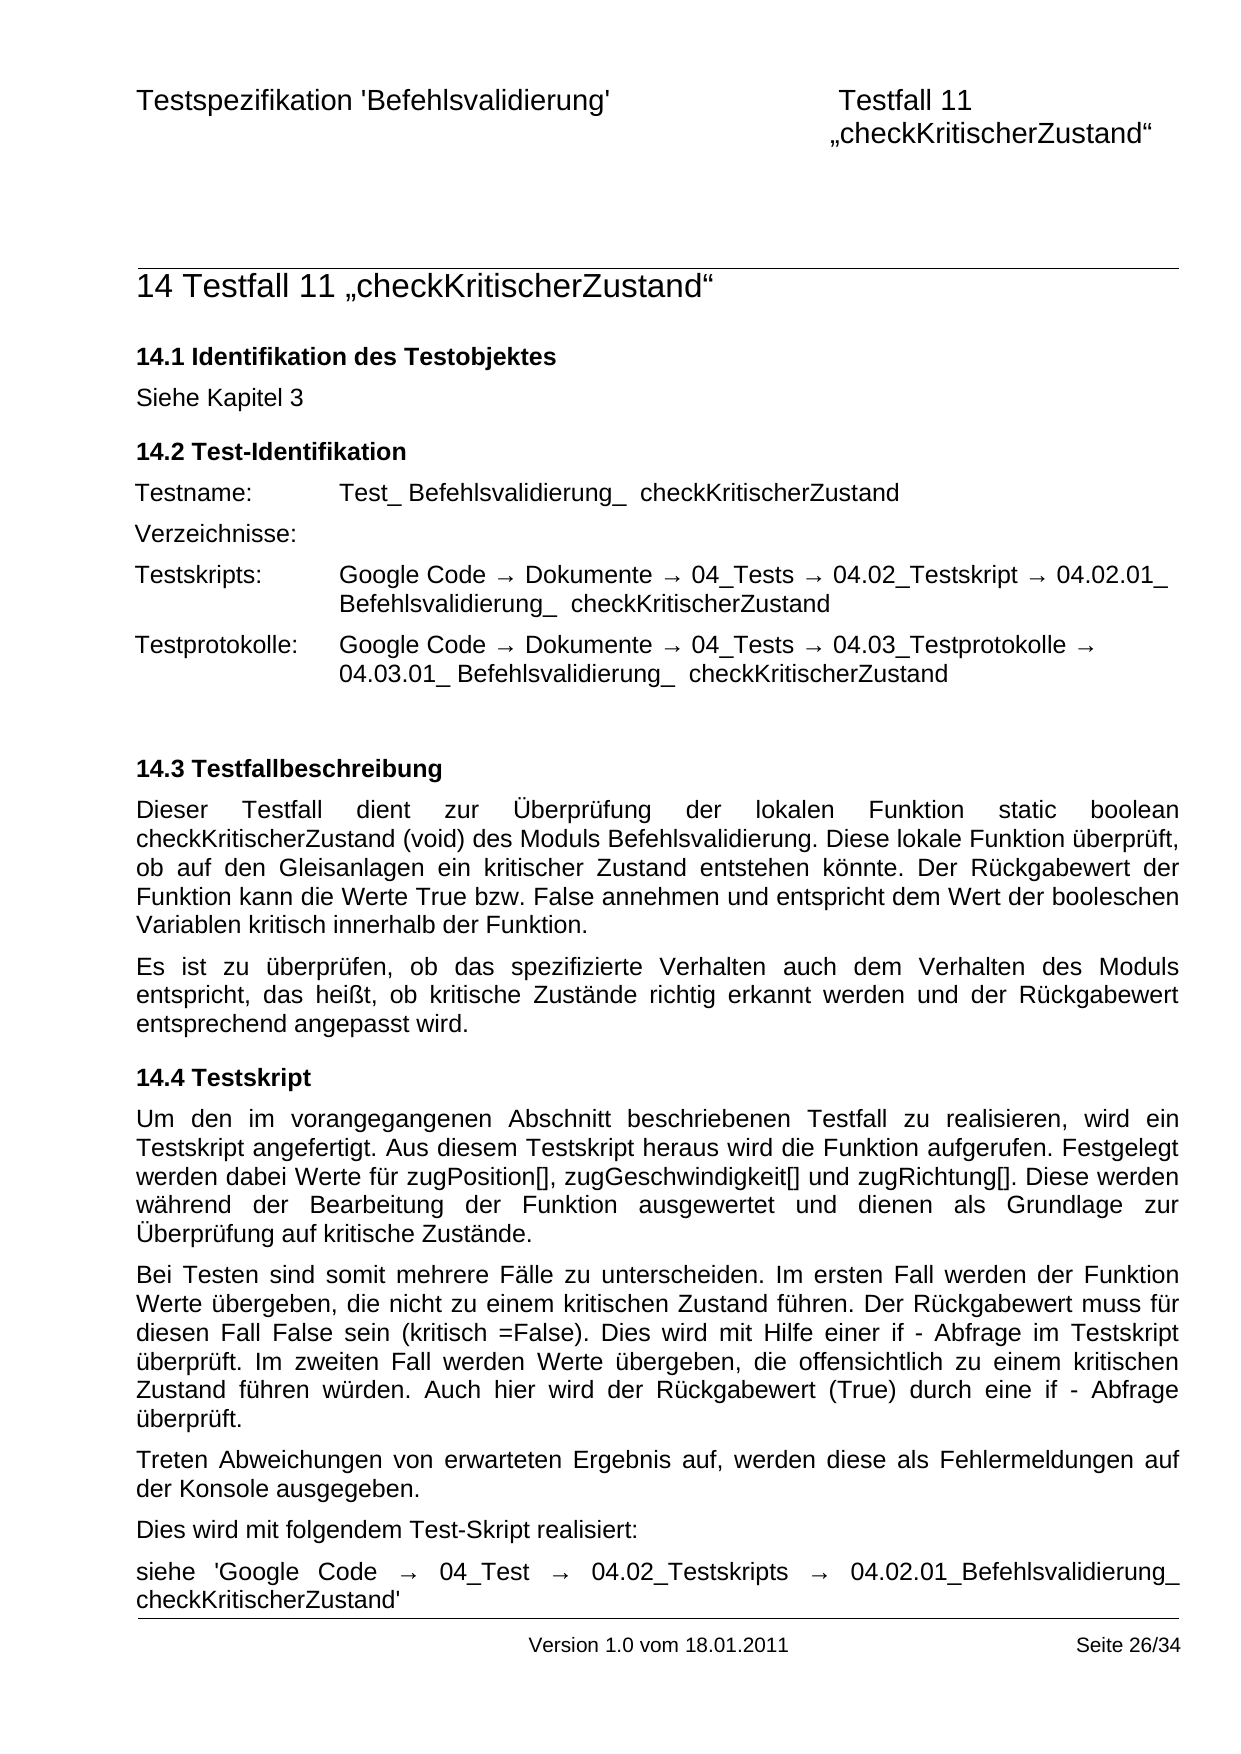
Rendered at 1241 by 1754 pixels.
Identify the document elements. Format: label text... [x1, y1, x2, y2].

text Testname: Test_ Befehlsvalidierung_ checkKritischerZustand [134, 478, 1181, 507]
text Verzeichnisse: [134, 519, 1181, 548]
text Treten Abweichungen von erwarteten Ergebnis auf, werden diese als Fehlermeldungen auf der Konsole ausgegeben. [136, 1446, 1181, 1503]
text Siehe Kapitel 3 [136, 383, 1181, 412]
text siehe 'Google Code → 04_Test → 04.02_Testskripts → 04.02.01_Befehlsvalidierung_ checkKritischerZustand' [136, 1557, 1181, 1612]
subtitle Testskript [136, 1063, 1181, 1092]
text Um den im vorangegangenen Abschnitt beschriebenen Testfall zu realisieren, wird ein Testskript angefertigt. Aus diesem Testskript heraus wird die Funktion aufgerufen. Festgelegt werden dabei Werte für zugPosition[], zugGeschwindigkeit[] und zugRichtung[]. Diese werden während der Bearbeitung der Funktion ausgewertet und dienen als Grundlage zur Überprüfung auf kritische Zustände. [136, 1104, 1181, 1248]
subtitle Testfallbeschreibung [136, 754, 1181, 783]
subtitle Testfall 11 „checkKritischerZustand“ [136, 289, 1181, 304]
text Bei Testen sind somit mehrere Fälle zu unterscheiden. Im ersten Fall werden der Funktion Werte übergeben, die nicht zu einem kritischen Zustand führen. Der Rückgabewert muss für diesen Fall False sein (kritisch =False). Dies wird mit Hilfe einer if - Abfrage im Testskript überprüft. Im zweiten Fall werden Werte übergeben, die offensichtlich zu einem kritischen Zustand führen würden. Auch hier wird der Rückgabewert (True) durch eine if - Abfrage überprüft. [136, 1261, 1181, 1433]
text Testprotokolle: Google Code → Dokumente → 04_Tests → 04.03_Testprotokolle → 04.03.01_ Befehlsvalidierung_ checkKritischerZustand [134, 631, 1181, 688]
subtitle Identifikation des Testobjektes [136, 342, 1181, 371]
text Dieser Testfall dient zur Überprüfung der lokalen Funktion static boolean checkKritischerZustand (void) des Moduls Befehlsvalidierung. Diese lokale Funktion überprüft, ob auf den Gleisanlagen ein kritischer Zustand entstehen könnte. Der Rückgabewert der Funktion kann die Werte True bzw. False annehmen und entspricht dem Wert der booleschen Variablen kritisch innerhalb der Funktion. [136, 796, 1181, 939]
text Dies wird mit folgendem Test-Skript realisiert: [136, 1516, 1181, 1544]
text Testskripts: Google Code → Dokumente → 04_Tests → 04.02_Testskript → 04.02.01_ Befehlsvalidierung_ checkKritischerZustand [134, 561, 1181, 618]
text Es ist zu überprüfen, ob das spezifizierte Verhalten auch dem Verhalten des Moduls entspricht, das heißt, ob kritische Zustände richtig erkannt werden und der Rückgabewert entsprechend angepasst wird. [136, 952, 1181, 1038]
subtitle Test-Identifikation [136, 437, 1181, 466]
